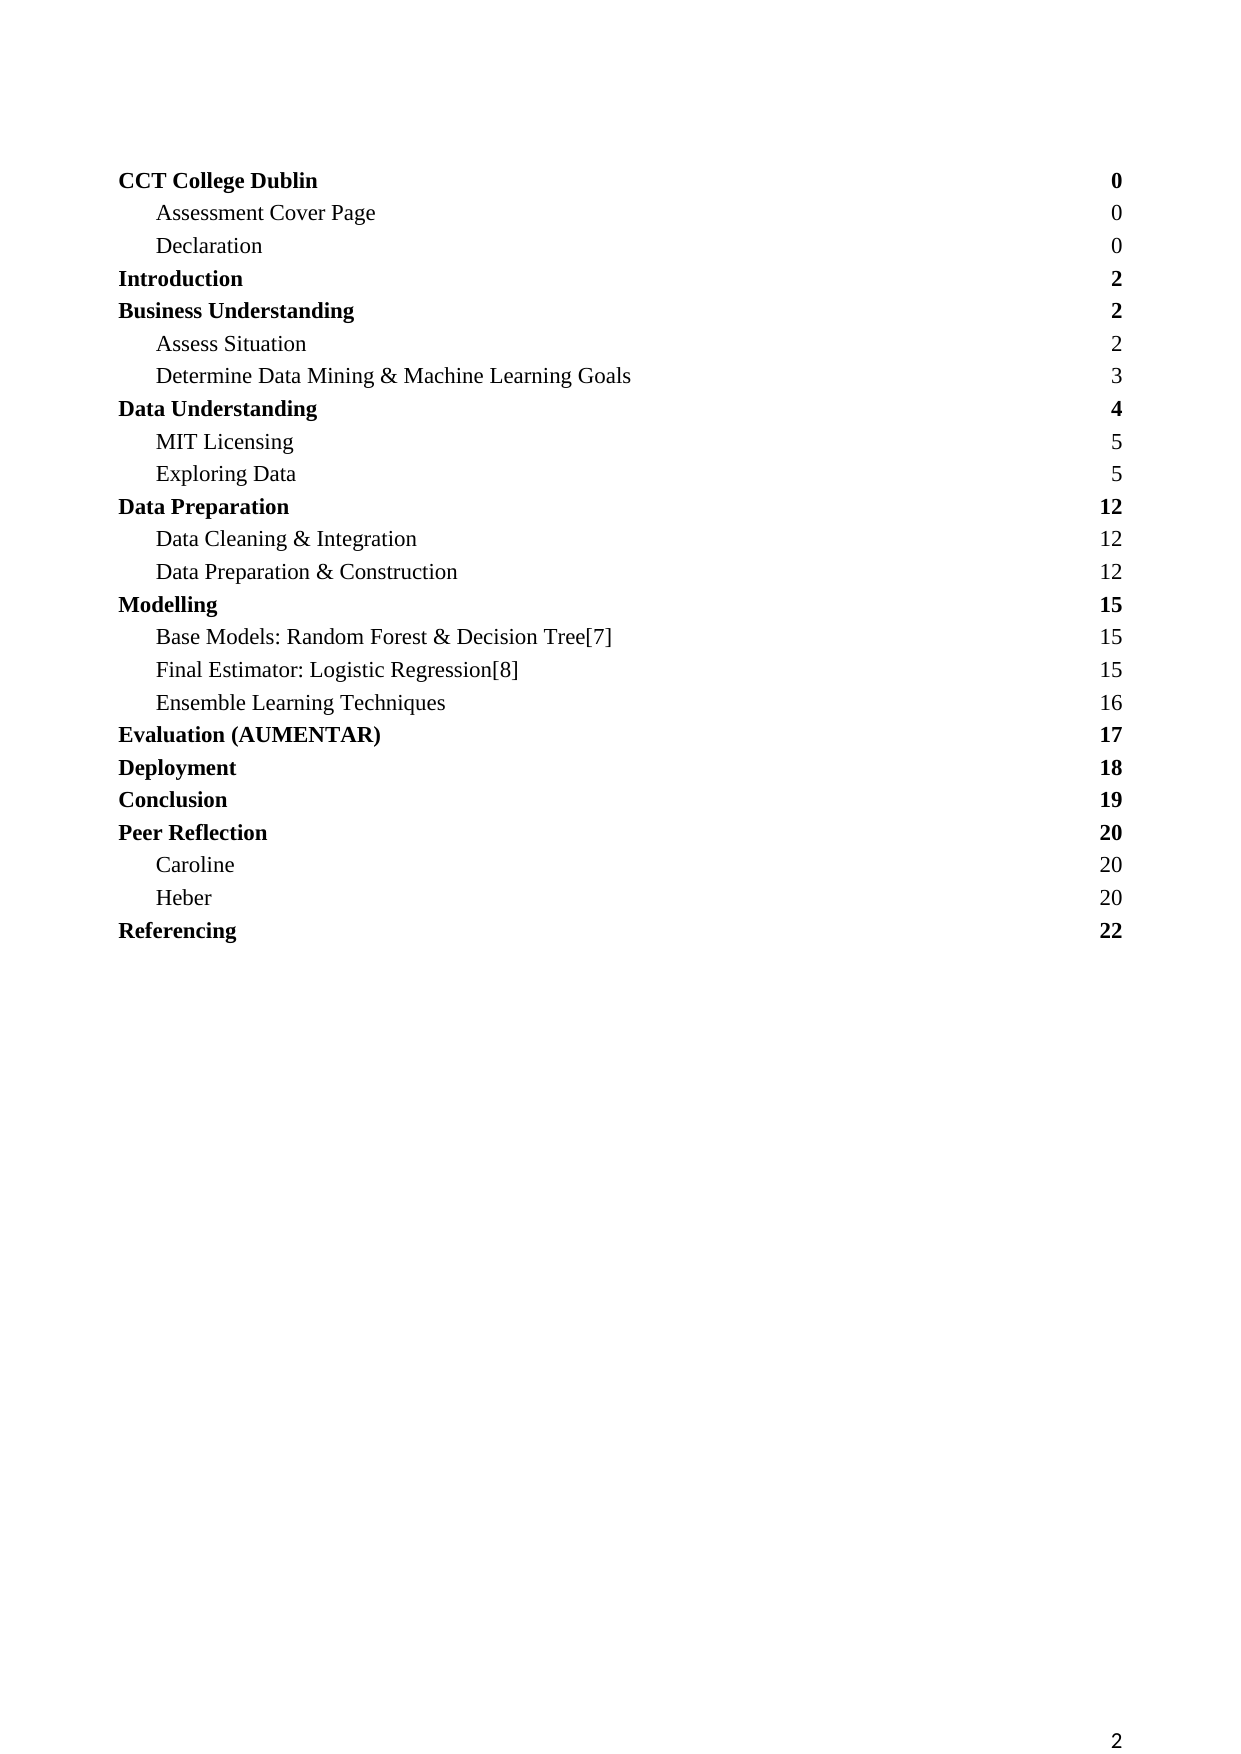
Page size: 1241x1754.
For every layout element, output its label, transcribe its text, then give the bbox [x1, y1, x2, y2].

text Assessment Cover Page 0 [156, 199, 1122, 226]
text Peer Reflection 20 [118, 819, 1122, 845]
text Modelling 15 [118, 591, 1122, 617]
text Conclusion 19 [118, 786, 1122, 813]
text Data Understanding 4 [118, 395, 1122, 421]
text Determine Data Mining & Machine Learning Goals 3 [156, 362, 1122, 389]
text Introduction 2 [118, 265, 1122, 291]
text MIT Licensing 5 [156, 428, 1122, 454]
text Data Preparation & Construction 12 [156, 558, 1122, 584]
text Ensemble Learning Techniques 16 [156, 688, 1122, 715]
text Evaluation (AUMENTAR) 17 [118, 721, 1122, 747]
text Data Cleaning & Integration 12 [156, 526, 1122, 552]
text Heber 20 [156, 884, 1122, 911]
text Data Preparation 12 [118, 493, 1122, 519]
text Final Estimator: Logistic Regression[8] 15 [156, 656, 1122, 682]
text Base Models: Random Forest & Decision Tree[7] 15 [156, 623, 1122, 650]
text Referencing 22 [118, 917, 1122, 943]
text Caroline 20 [156, 852, 1122, 878]
text Exploring Data 5 [156, 460, 1122, 487]
text Assess Situation 2 [156, 330, 1122, 356]
text CCT College Dublin 0 [118, 167, 1122, 193]
text Deployment 18 [118, 754, 1122, 780]
text Declaration 0 [156, 232, 1122, 258]
text Business Understanding 2 [118, 297, 1122, 324]
